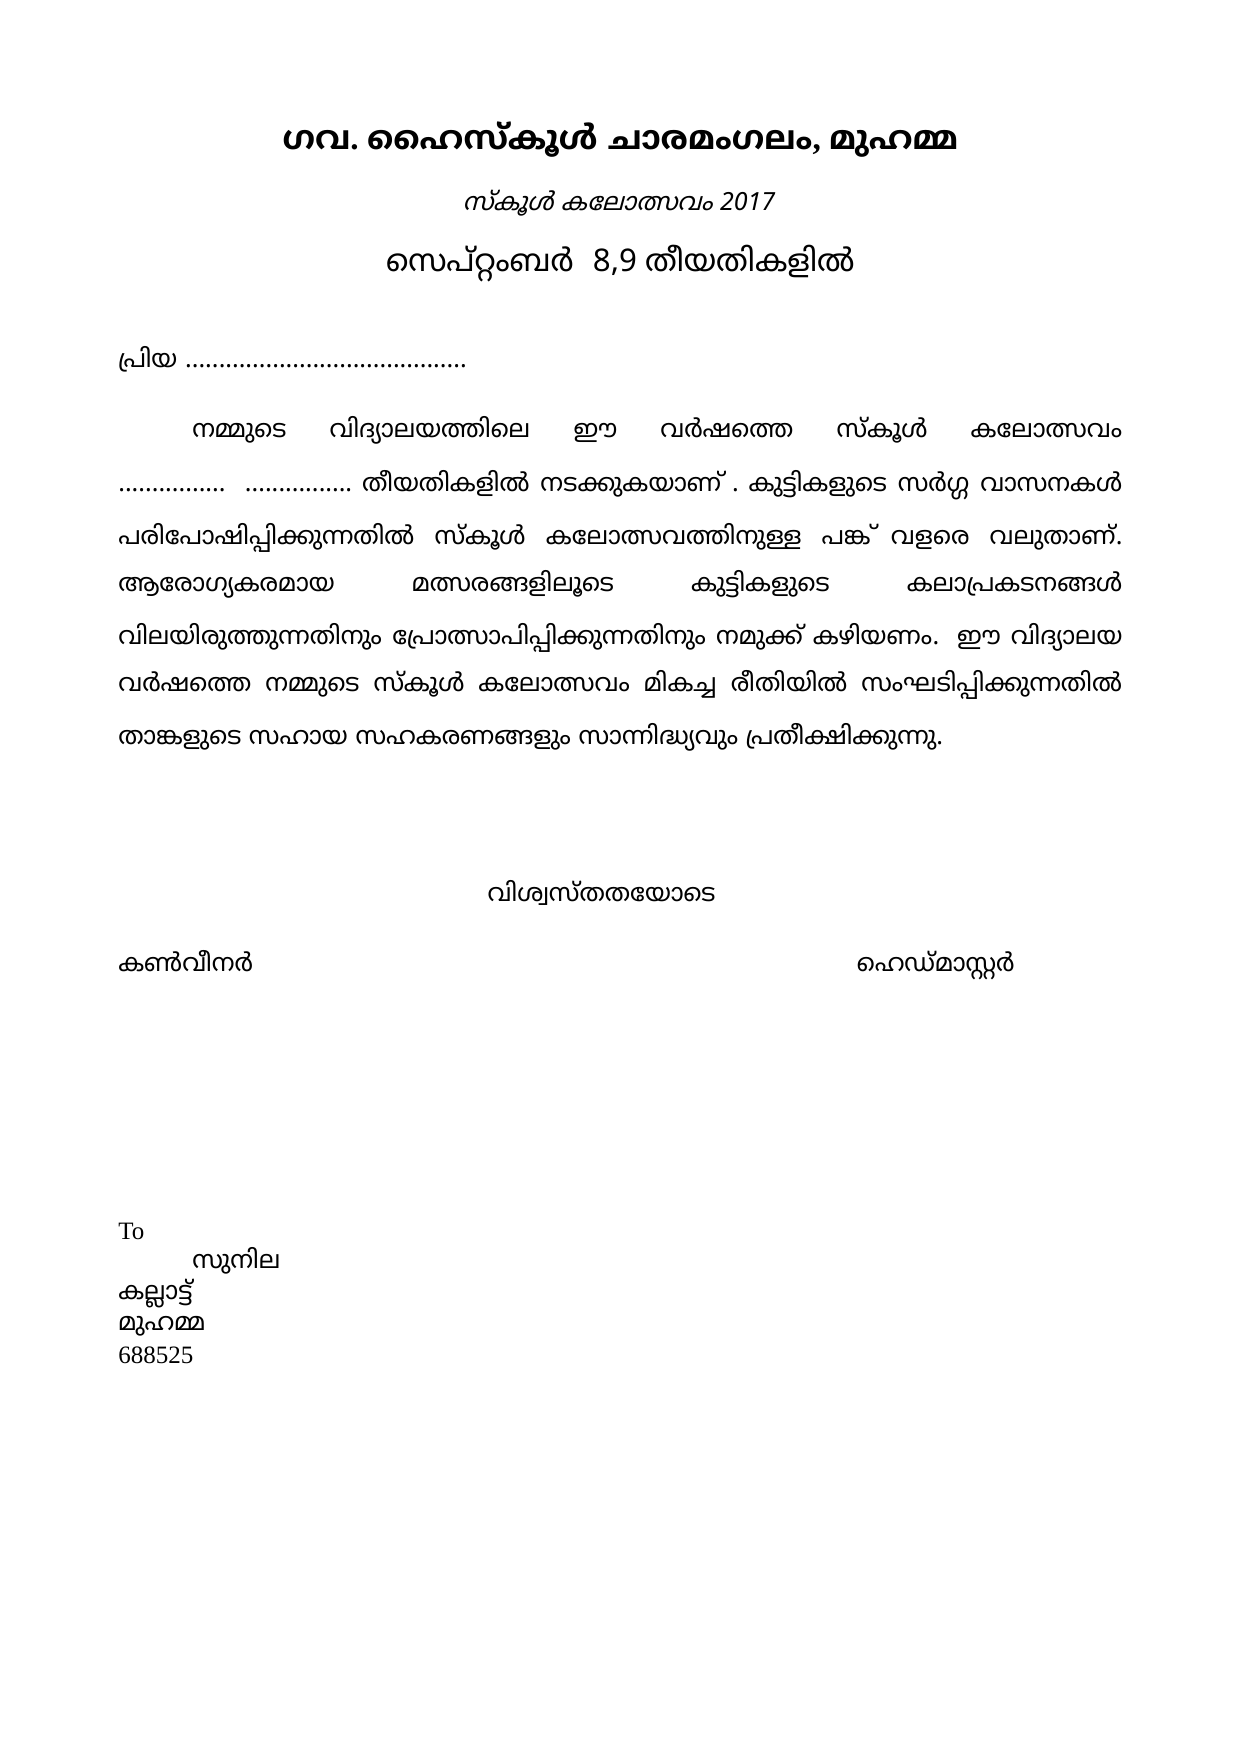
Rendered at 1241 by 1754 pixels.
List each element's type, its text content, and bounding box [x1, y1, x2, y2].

text പ്രിയ .......................................... [118, 341, 1122, 377]
text ‌‌ [118, 806, 1122, 840]
text വിശ്വസ്തതയോടെ [118, 874, 1122, 911]
text സുനില [118, 1245, 1122, 1278]
text To [118, 1216, 1122, 1245]
text 688525 [118, 1340, 1122, 1369]
text സെപ്റ്റംബര്‍ 8,9 തീയതികളില്‍ [118, 238, 1122, 284]
text കല്ലാട്ട് [118, 1278, 1122, 1309]
text നമ്മുടെ വിദ്യാലയത്തിലെ ഈ വര്‍ഷത്തെ സ്കൂള്‍ കലോത്സവം ................ ................ തീയതികളില്‍ നടക്കുകയാണ് . കുട്ടികളുടെ സര്‍ഗ്ഗ വാസനകള്‍ പരിപോഷിപ്പിക്കുന്നതില്‍ സ്കൂള്‍ കലോത്സവത്തിനുള്ള പങ്ക് വളരെ വലുതാണ്. ആരോഗ്യകരമായ മത്സരങ്ങളിലൂടെ കുട്ടികളുടെ കലാപ്രകടനങ്ങള്‍ വിലയിരുത്തുന്നതിനും പ്രോത്സാപിപ്പിക്കുന്നതിനും നമുക്ക് കഴിയണം. ഈ വിദ്യാലയ വര്‍ഷത്തെ നമ്മുടെ സ്കൂള്‍ കലോത്സവം മികച്ച രീതിയില്‍ സംഘടിപ്പിക്കുന്നതില്‍ താങ്കളുടെ സഹായ സഹകരണങ്ങളും സാന്നിദ്ധ്യവും പ്രതീക്ഷിക്കുന്നു. [118, 411, 1122, 754]
text മുഹമ്മ [118, 1309, 1122, 1340]
text കണ്‍വീനര്‍ ഹെഡ്‌മാസ്റ്റര്‍ [118, 945, 1122, 981]
text സ്കൂള്‍ കലോത്സവം 2017 [118, 184, 1122, 220]
text ഗവ. ഹൈസ്കൂള്‍ ചാരമംഗലം, മുഹമ്മ [118, 118, 1122, 162]
